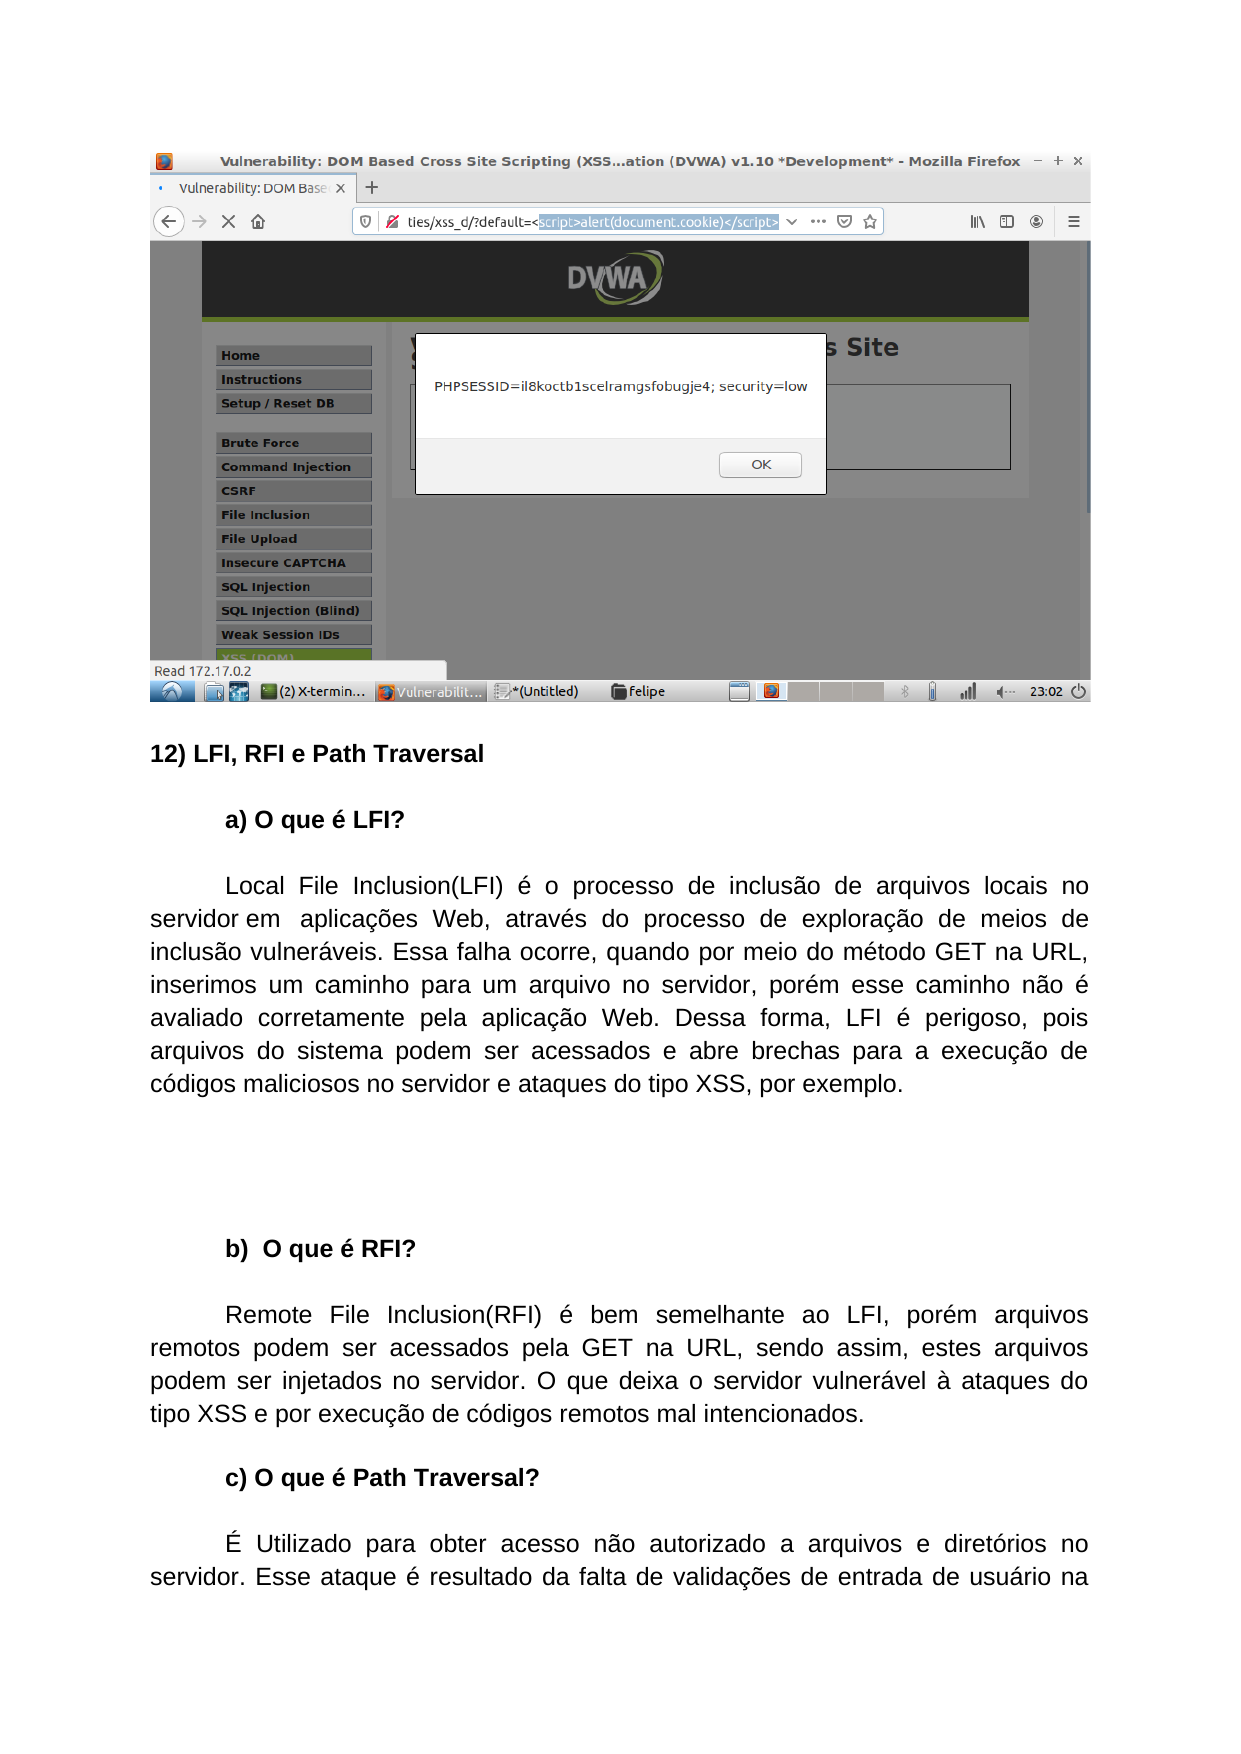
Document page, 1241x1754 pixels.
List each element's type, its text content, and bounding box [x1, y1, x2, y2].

text c) O que é Path Traversal? [150, 1463, 1090, 1491]
text b) O que é RFI? [150, 1234, 1090, 1263]
text 12) LFI, RFI e Path Traversal [150, 739, 1090, 768]
text a) O que é LFI? [150, 805, 1090, 834]
text Local File Inclusion(LFI) é o processo de inclusão de arquivos locais no servidor em aplicações Web, através do processo de exploração de meios de inclusão vulneráveis. Essa falha ocorre, quando por meio do método GET na URL, inserimos um caminho para um arquivo no servidor, porém esse caminho não é avaliado corretamente pela aplicação Web. Dessa forma, LFI é perigoso, pois arquivos do sistema podem ser acessados e abre brechas para a execução de códigos maliciosos no servidor e ataques do tipo XSS, por exemplo. [150, 871, 1090, 1098]
picture [150, 150, 1091, 702]
text Remote File Inclusion(RFI) é bem semelhante ao LFI, porém arquivos remotos podem ser acessados pela GET na URL, sendo assim, estes arquivos podem ser injetados no servidor. O que deixa o servidor vulnerável à ataques do tipo XSS e por execução de códigos remotos mal intencionados. [150, 1300, 1090, 1428]
text É Utilizado para obter acesso não autorizado a arquivos e diretórios no servidor. Esse ataque é resultado da falta de validações de entrada de usuário na [150, 1529, 1090, 1590]
